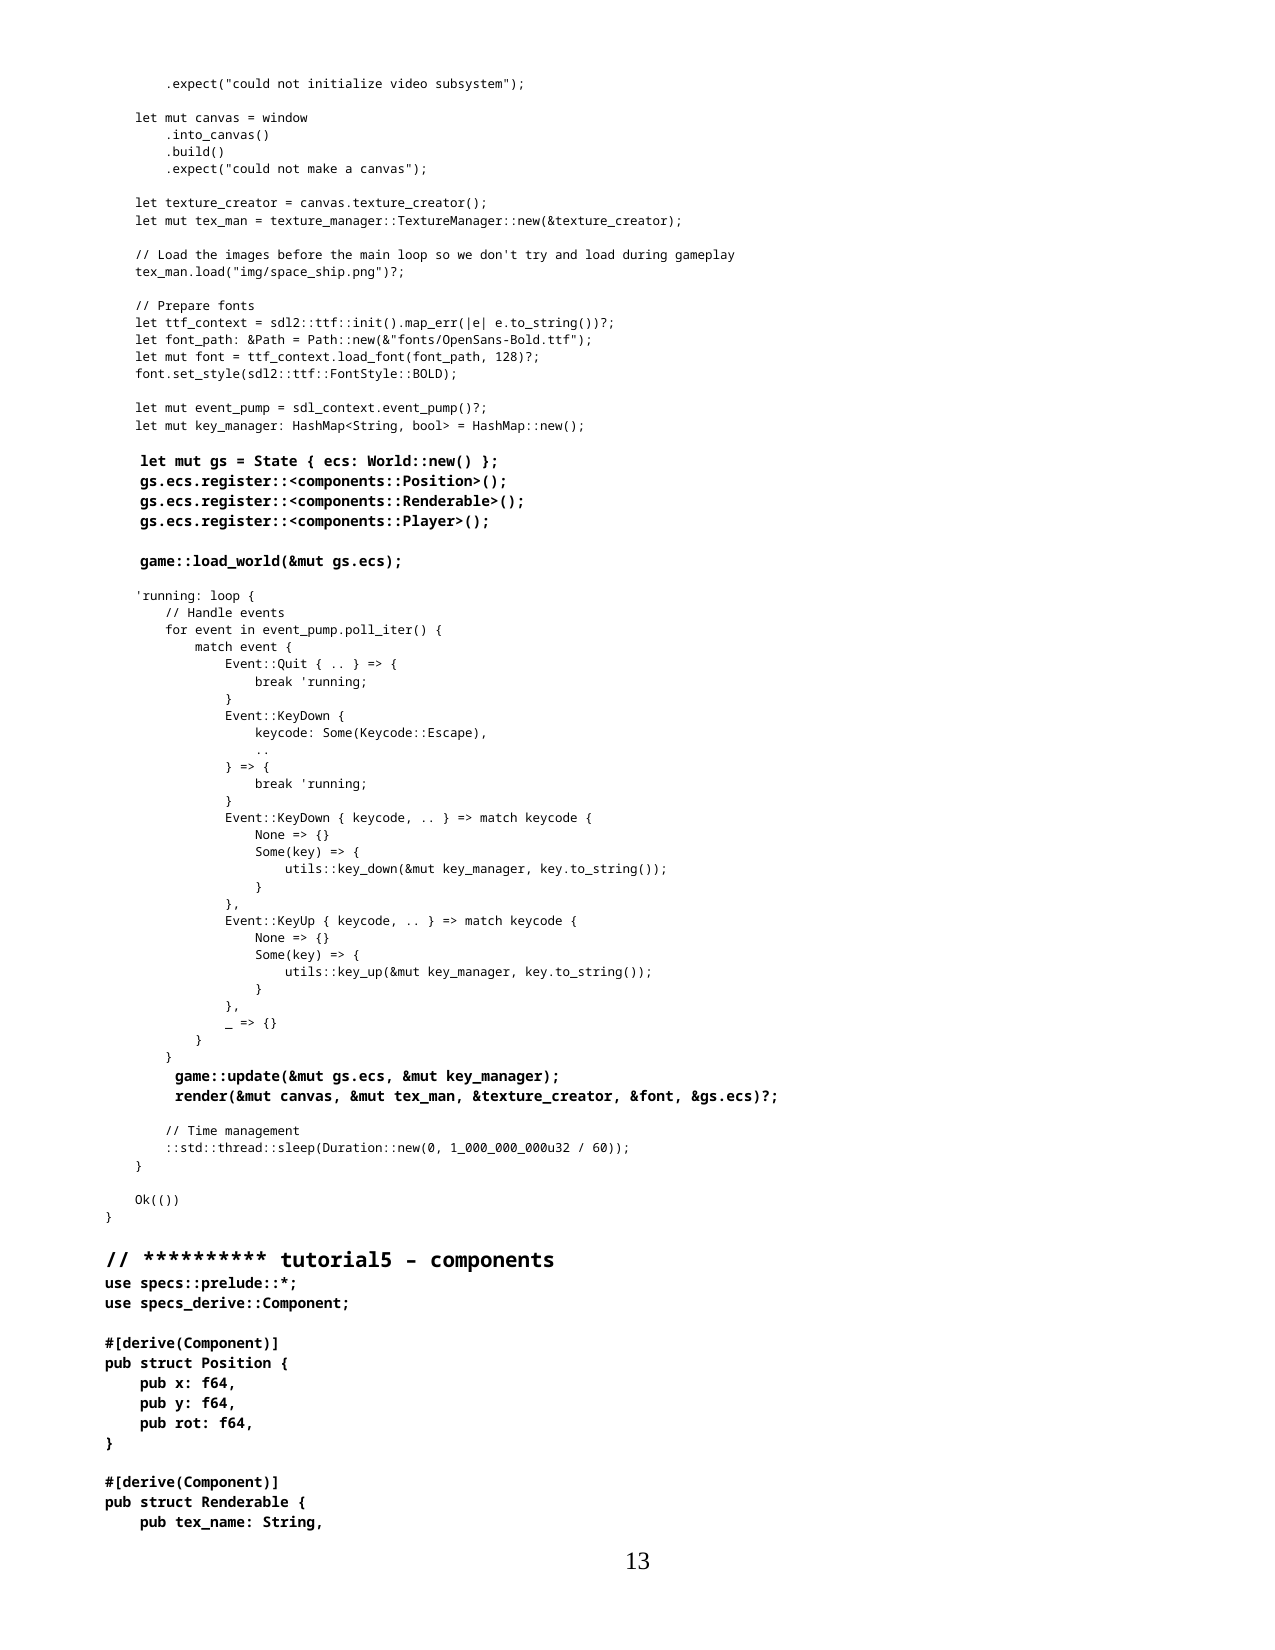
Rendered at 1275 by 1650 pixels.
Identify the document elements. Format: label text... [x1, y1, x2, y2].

text let ttf_context = sdl2::ttf::init().map_err(|e| e.to_string())?; [105, 314, 1170, 331]
text Some(key) => { [105, 843, 1170, 861]
text pub rot: f64, [105, 1413, 1170, 1432]
text _ => {} [105, 1014, 1170, 1031]
text break 'running; [105, 775, 1170, 792]
text } [105, 1157, 1170, 1174]
text break 'running; [105, 673, 1170, 690]
text // Time management [105, 1122, 1170, 1139]
text // ********** tutorial5 – components [105, 1245, 1170, 1273]
text .into_canvas() [105, 126, 1170, 143]
text use specs::prelude::*; [105, 1273, 1170, 1293]
text let font_path: &Path = Path::new(&"fonts/OpenSans-Bold.ttf"); [105, 331, 1170, 348]
text tex_man.load("img/space_ship.png")?; [105, 263, 1170, 280]
text gs.ecs.register::<components::Player>(); [105, 511, 1170, 530]
text } [105, 1208, 1170, 1225]
text // Handle events [105, 604, 1170, 621]
text game::load_world(&mut gs.ecs); [105, 550, 1170, 570]
text .build() [105, 143, 1170, 160]
text pub struct Position { [105, 1353, 1170, 1373]
text None => {} [105, 929, 1170, 946]
text Ok(()) [105, 1191, 1170, 1208]
text } [105, 792, 1170, 809]
text 'running: loop { [105, 587, 1170, 604]
text gs.ecs.register::<components::Renderable>(); [105, 491, 1170, 511]
text None => {} [105, 826, 1170, 843]
text } [105, 878, 1170, 895]
text for event in event_pump.poll_iter() { [105, 621, 1170, 638]
text let mut event_pump = sdl_context.event_pump()?; [105, 399, 1170, 417]
text gs.ecs.register::<components::Position>(); [105, 471, 1170, 491]
text #[derive(Component)] [105, 1333, 1170, 1353]
text .expect("could not make a canvas"); [105, 160, 1170, 177]
text #[derive(Component)] [105, 1472, 1170, 1492]
text Some(key) => { [105, 946, 1170, 963]
text } [105, 1031, 1170, 1048]
text pub x: f64, [105, 1373, 1170, 1393]
text let mut gs = State { ecs: World::new() }; [105, 451, 1170, 471]
text let mut tex_man = texture_manager::TextureManager::new(&texture_creator); [105, 212, 1170, 229]
text Event::Quit { .. } => { [105, 656, 1170, 673]
text let mut font = ttf_context.load_font(font_path, 128)?; [105, 348, 1170, 365]
text ::std::thread::sleep(Duration::new(0, 1_000_000_000u32 / 60)); [105, 1139, 1170, 1157]
text }, [105, 997, 1170, 1014]
text let mut canvas = window [105, 109, 1170, 126]
text utils::key_down(&mut key_manager, key.to_string()); [105, 861, 1170, 878]
text let texture_creator = canvas.texture_creator(); [105, 194, 1170, 212]
text Event::KeyUp { keycode, .. } => match keycode { [105, 912, 1170, 929]
text pub tex_name: String, [105, 1512, 1170, 1532]
text use specs_derive::Component; [105, 1293, 1170, 1313]
text .expect("could not initialize video subsystem"); [105, 75, 1170, 92]
text Event::KeyDown { keycode, .. } => match keycode { [105, 809, 1170, 826]
text } [105, 1432, 1170, 1452]
text // Load the images before the main loop so we don't try and load during gameplay [105, 246, 1170, 263]
text pub struct Renderable { [105, 1492, 1170, 1512]
text let mut key_manager: HashMap<String, bool> = HashMap::new(); [105, 417, 1170, 434]
text keycode: Some(Keycode::Escape), [105, 724, 1170, 741]
text } => { [105, 758, 1170, 775]
text render(&mut canvas, &mut tex_man, &texture_creator, &font, &gs.ecs)?; [105, 1086, 1170, 1105]
text Event::KeyDown { [105, 707, 1170, 724]
text }, [105, 895, 1170, 912]
text } [105, 1048, 1170, 1066]
text .. [105, 741, 1170, 758]
text } [105, 690, 1170, 707]
text pub y: f64, [105, 1393, 1170, 1413]
text // Prepare fonts [105, 297, 1170, 314]
text game::update(&mut gs.ecs, &mut key_manager); [105, 1066, 1170, 1086]
text utils::key_up(&mut key_manager, key.to_string()); [105, 963, 1170, 980]
text match event { [105, 638, 1170, 656]
text font.set_style(sdl2::ttf::FontStyle::BOLD); [105, 365, 1170, 382]
text } [105, 980, 1170, 997]
